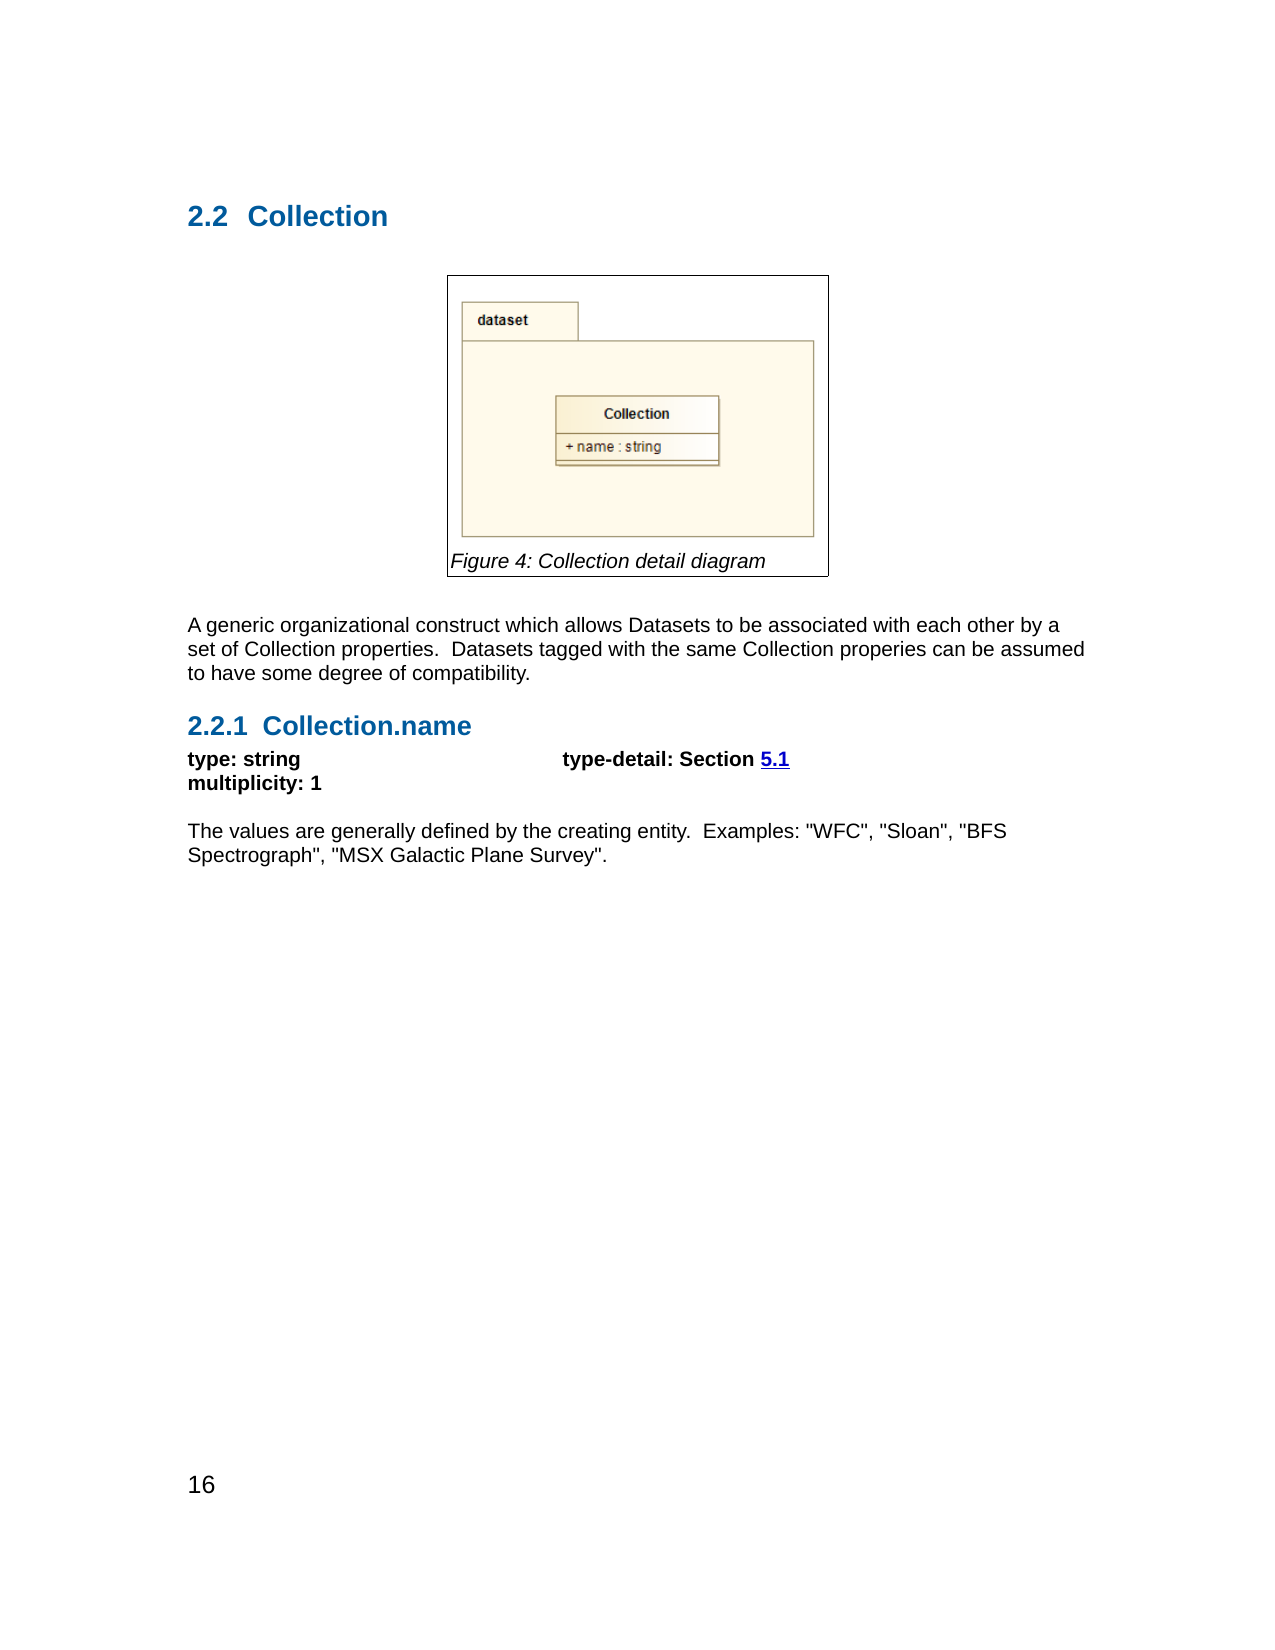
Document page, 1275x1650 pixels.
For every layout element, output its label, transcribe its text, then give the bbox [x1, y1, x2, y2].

subtitle Collection.name [187, 709, 1087, 741]
text The values are generally defined by the creating entity. Examples: "WFC", "Sloan", "BFS Spectrograph", "MSX Galactic Plane Survey". [187, 819, 1087, 867]
text multiplicity: 1 [187, 771, 1087, 795]
subtitle Collection [187, 199, 1087, 232]
picture [450, 291, 825, 549]
text A generic organizational construct which allows Datasets to be associated with each other by a set of Collection properties. Datasets tagged with the same Collection properies can be assumed to have some degree of compatibility. [187, 613, 1087, 684]
text Figure 4: Collection detail diagram [450, 549, 825, 573]
text type: string type-detail: Section 5.1 [187, 747, 1087, 771]
